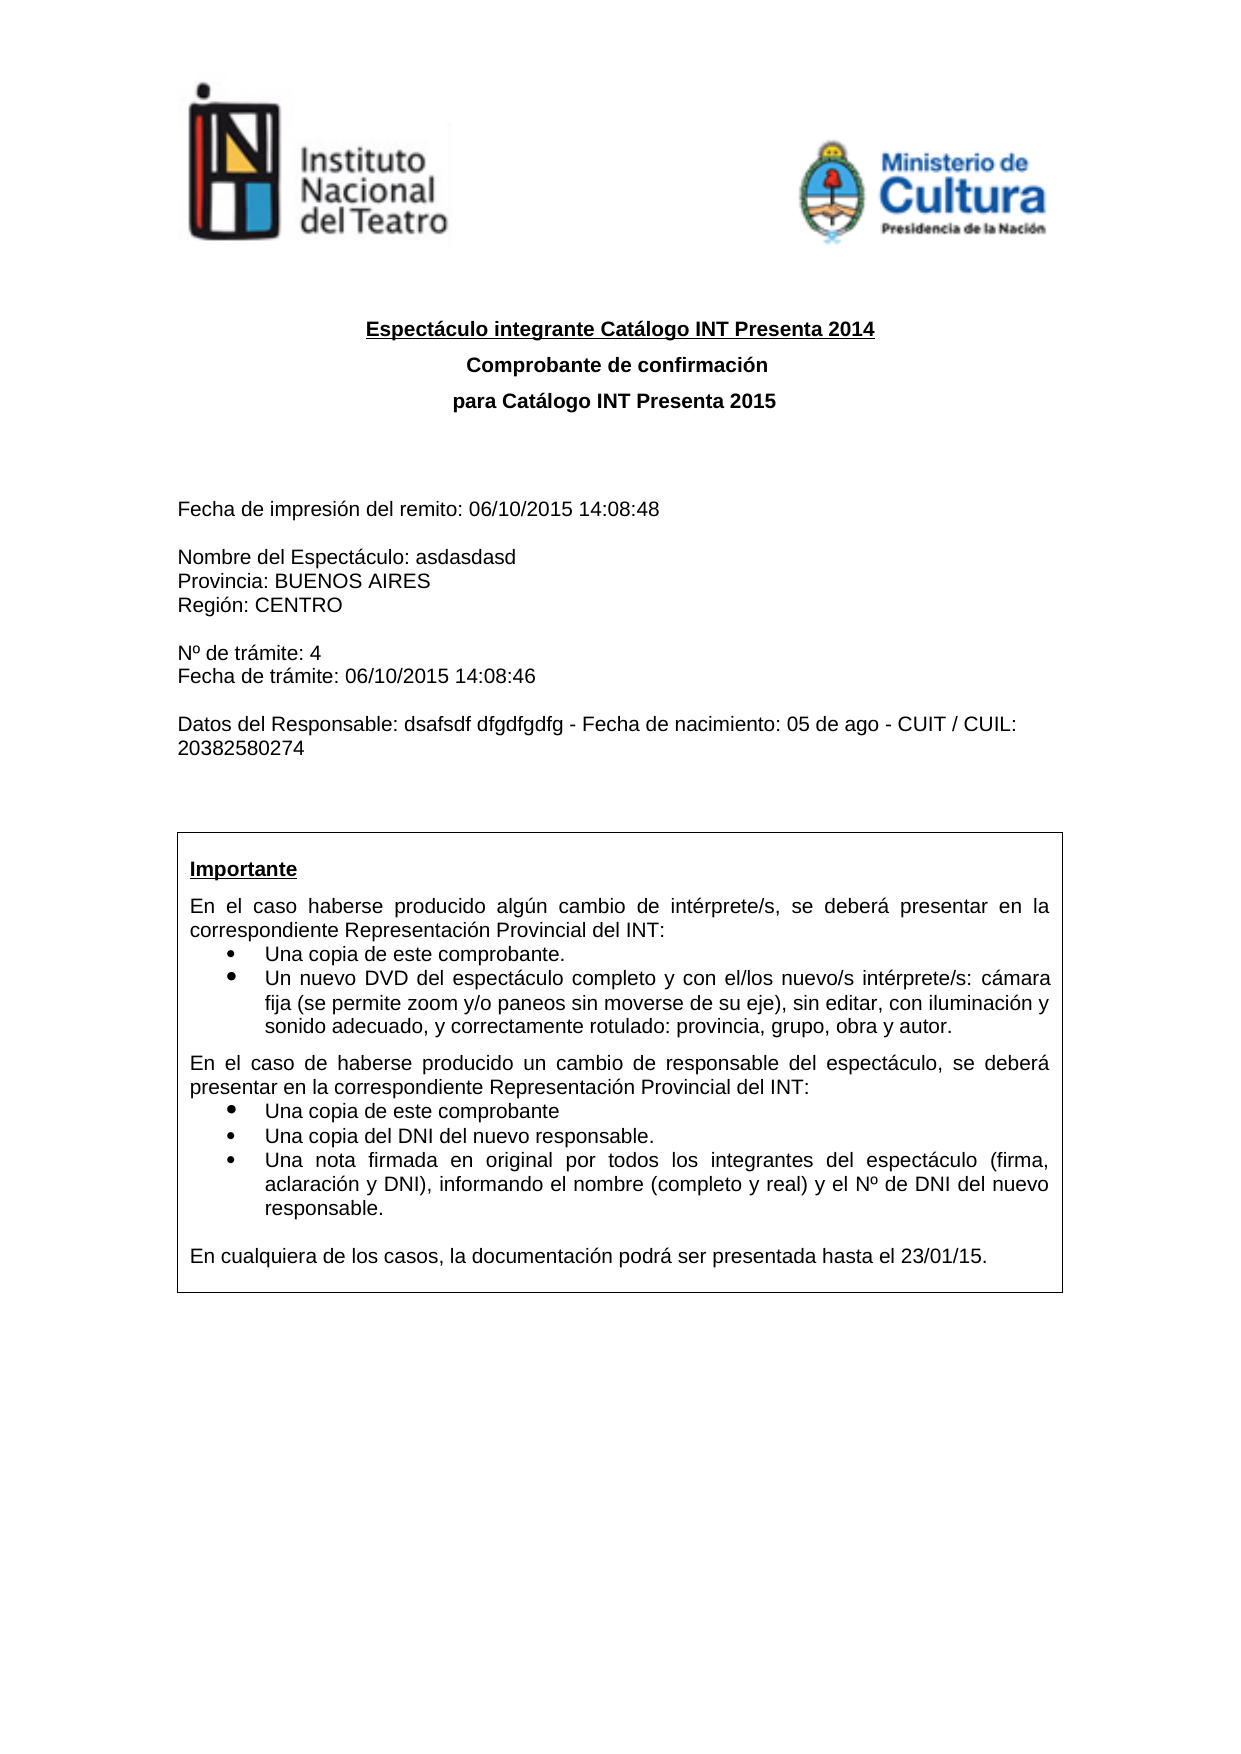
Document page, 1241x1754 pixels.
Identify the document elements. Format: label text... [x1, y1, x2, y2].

text Espectáculo integrante Catálogo INT Presenta 2014 [177, 317, 1063, 341]
text Nombre del Espectáculo: asdasdasd [177, 544, 1063, 568]
text para Catálogo INT Presenta 2015 [177, 389, 1063, 413]
text Fecha de trámite: 06/10/2015 14:08:46 [177, 664, 1063, 688]
text Datos del Responsable: dsafsdf dfgdfgdfg - Fecha de nacimiento: 05 de ago - CUIT / CUIL: 20382580274 [177, 712, 1063, 760]
picture [177, 73, 534, 249]
picture [783, 134, 1063, 249]
text Región: CENTRO [177, 592, 1063, 616]
text Provincia: BUENOS AIRES [177, 568, 1063, 592]
text Nº de trámite: 4 [177, 640, 1063, 664]
text Comprobante de confirmación [177, 353, 1063, 377]
table_header Importante En el caso haberse producido algún cambio de intérprete/s, se deberá presentar en la correspondiente Representación Provincial del INT: Una copia de este comprobante. Un nuevo DVD del espectáculo completo y con el/los nuevo/s intérprete/s: cámara fija (se permite zoom y/o paneos sin moverse de su eje), sin editar, con iluminación y sonido adecuado, y correctamente rotulado: provincia, grupo, obra y autor. En el caso de haberse producido un cambio de responsable del espectáculo, se deberá presentar en la correspondiente Representación Provincial del INT: Una copia de este comprobante Una copia del DNI del nuevo responsable. Una nota firmada en original por todos los integrantes del espectáculo (firma, aclaración y DNI), informando el nombre (completo y real) y el Nº de DNI del nuevo responsable. En cualquiera de los casos, la documentación podrá ser presentada hasta el 23/01/15. [178, 833, 1062, 1292]
text Fecha de impresión del remito: 06/10/2015 14:08:48 [177, 497, 1063, 521]
